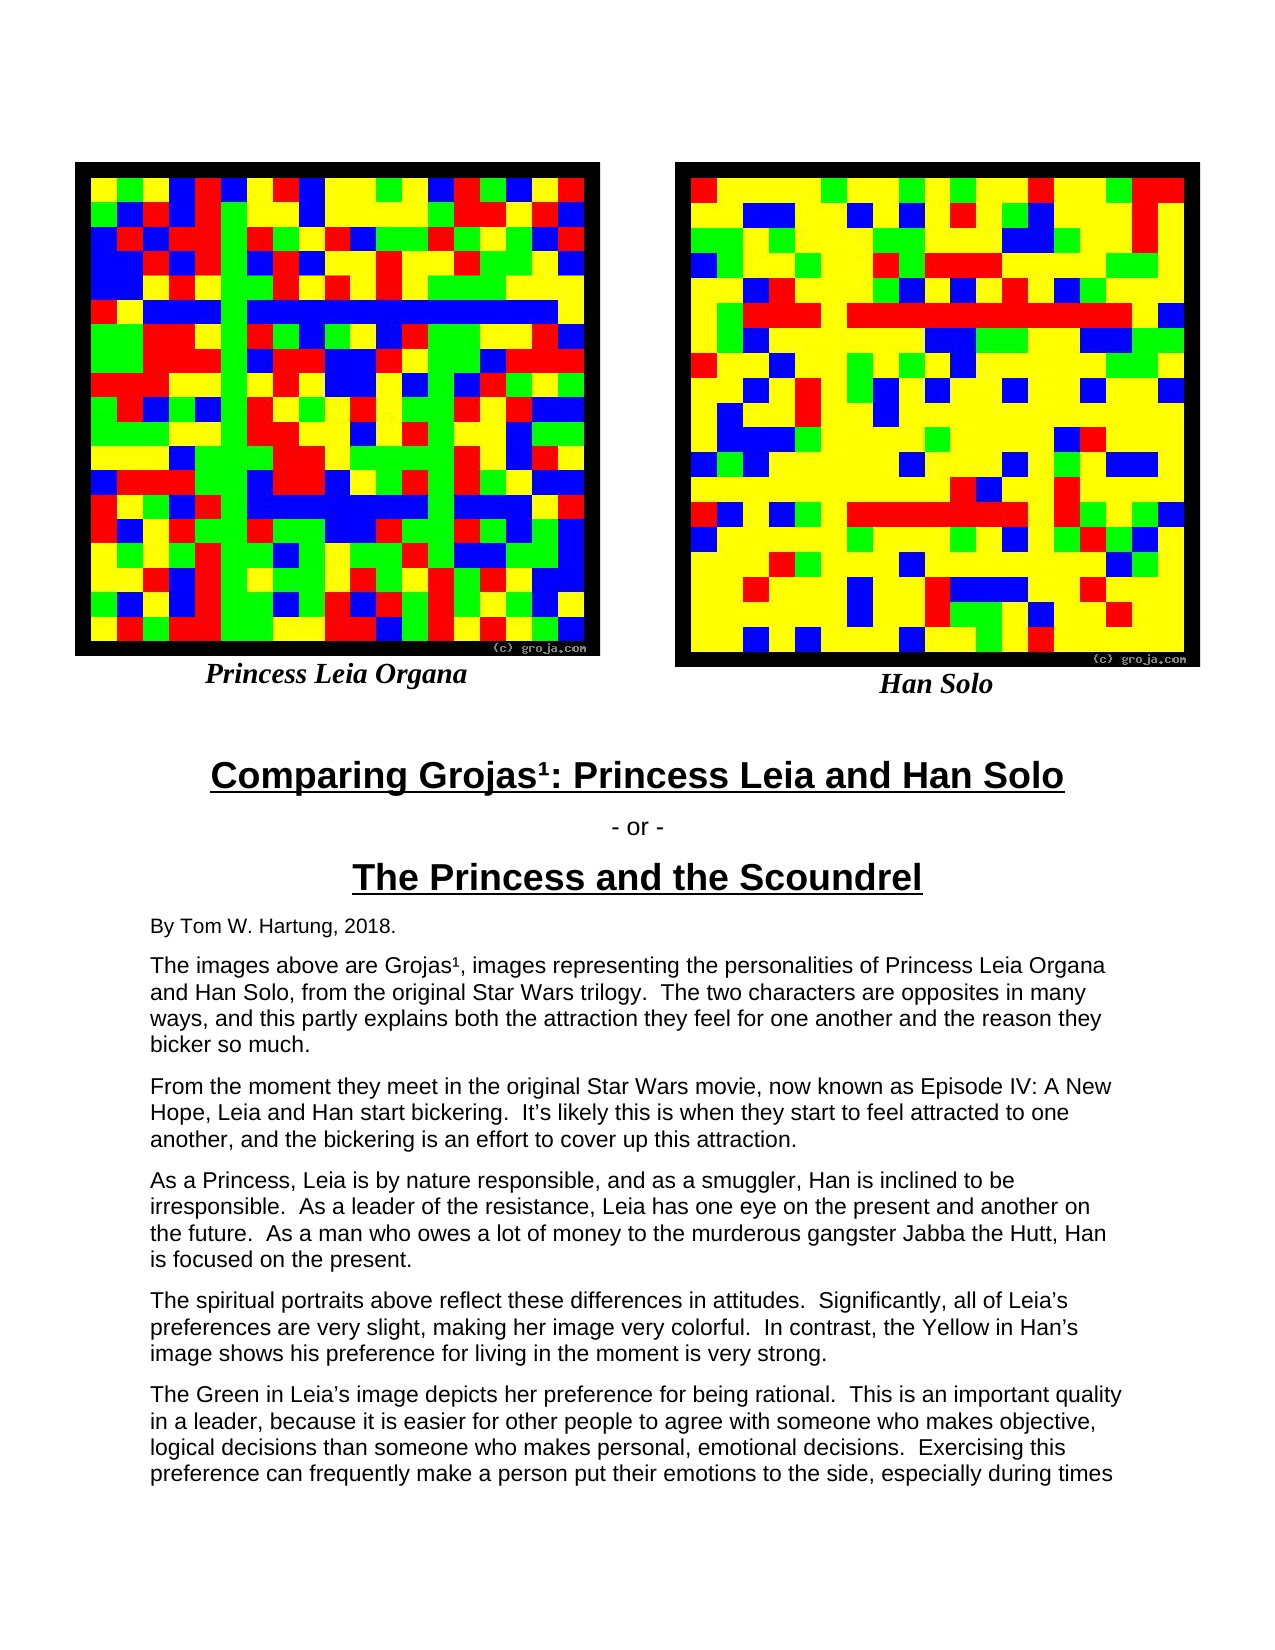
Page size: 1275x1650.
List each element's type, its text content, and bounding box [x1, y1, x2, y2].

picture [75, 162, 600, 656]
text Princess Leia Organa [75, 656, 600, 689]
text The Princess and the Scoundrel [150, 855, 1125, 898]
text As a Princess, Leia is by nature responsible, and as a smuggler, Han is inclined to be irresponsible. As a leader of the resistance, Leia has one eye on the present and another on the future. As a man who owes a lot of money to the murderous gangster Jabba the Hutt, Han is focused on the present. [150, 1167, 1125, 1272]
text From the moment they meet in the original Star Wars movie, now known as Episode IV: A New Hope, Leia and Han start bickering. It’s likely this is when they start to feel attracted to one another, and the bickering is an effort to cover up this attraction. [150, 1073, 1125, 1152]
text The spiritual portraits above reflect these differences in attitudes. Significantly, all of Leia’s preferences are very slight, making her image very colorful. In contrast, the Yellow in Han’s image shows his preference for living in the moment is very strong. [150, 1287, 1125, 1366]
text The images above are Grojas¹, images representing the personalities of Princess Leia Organa and Han Solo, from the original Star Wars trilogy. The two characters are opposites in many ways, and this partly explains both the attraction they feel for one another and the reason they bicker so much. [150, 952, 1125, 1058]
text Han Solo [675, 667, 1200, 700]
picture [675, 162, 1200, 667]
text Comparing Grojas¹: Princess Leia and Han Solo [150, 753, 1125, 797]
text By Tom W. Hartung, 2018. [150, 913, 1125, 937]
text The Green in Leia’s image depicts her preference for being rational. This is an important quality in a leader, because it is easier for other people to agree with someone who makes objective, logical decisions than someone who makes personal, emotional decisions. Exercising this preference can frequently make a person put their emotions to the side, especially during times [150, 1381, 1125, 1487]
text - or - [150, 812, 1125, 840]
